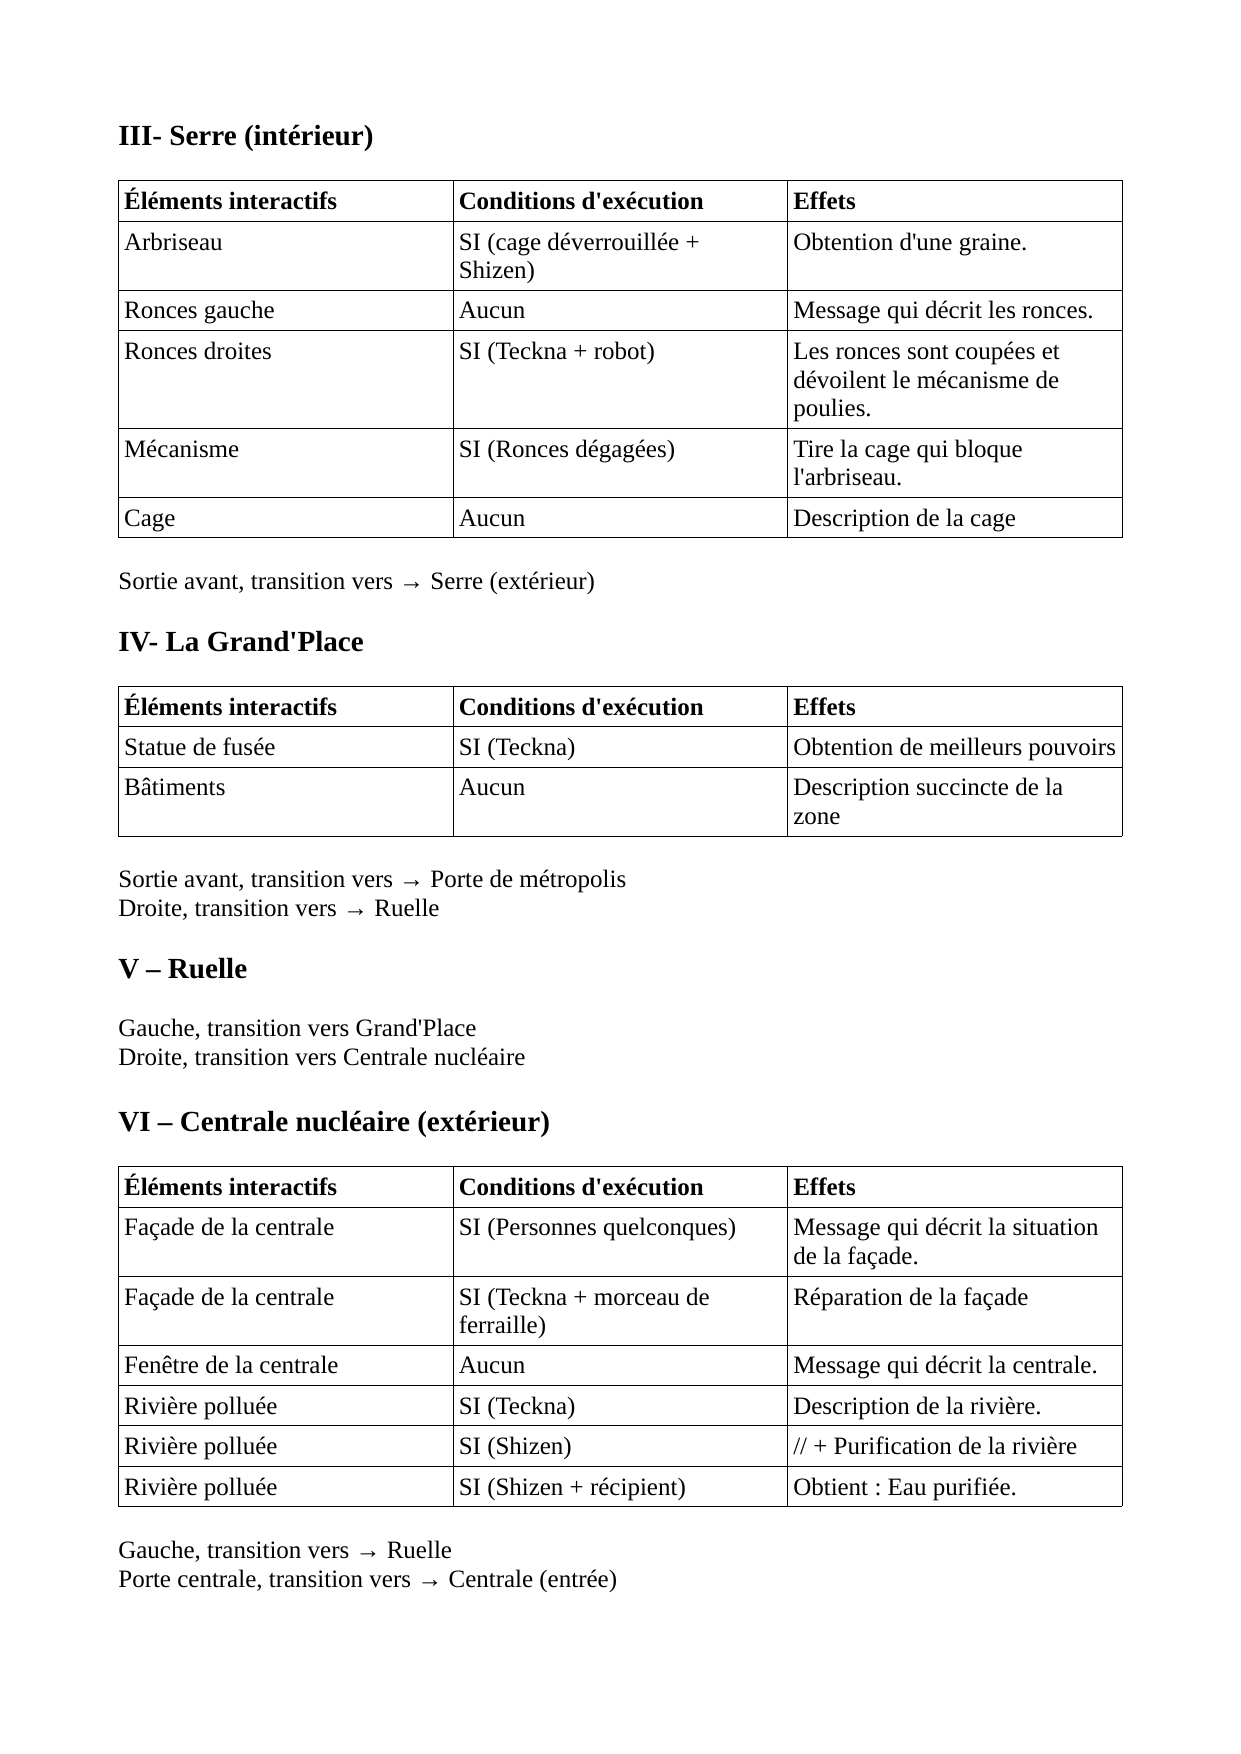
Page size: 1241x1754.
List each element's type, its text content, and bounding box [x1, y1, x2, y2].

table_header Éléments interactifs [119, 1167, 453, 1207]
table_cell Rivière polluée [119, 1386, 453, 1425]
table_cell Fenêtre de la centrale [119, 1346, 453, 1385]
table_cell Cage [119, 498, 453, 537]
table_header Conditions d'exécution [454, 687, 787, 726]
text VI – Centrale nucléaire (extérieur) [118, 1104, 1122, 1138]
table_cell Message qui décrit la situation de la façade. [788, 1208, 1122, 1276]
table_cell Aucun [454, 498, 787, 537]
table_cell SI (cage déverrouillée + Shizen) [454, 222, 787, 290]
table_cell Description de la rivière. [788, 1386, 1122, 1425]
table_cell Description de la cage [788, 498, 1122, 537]
table_cell Rivière polluée [119, 1426, 453, 1466]
table_cell SI (Teckna + morceau de ferraille) [454, 1277, 787, 1345]
table_cell Obtient : Eau purifiée. [788, 1467, 1122, 1506]
table_cell Obtention de meilleurs pouvoirs [788, 727, 1122, 767]
table_header Conditions d'exécution [454, 181, 787, 221]
text Gauche, transition vers Grand'Place [118, 1013, 1122, 1042]
text Droite, transition vers Centrale nucléaire [118, 1042, 1122, 1071]
table_cell Ronces gauche [119, 291, 453, 330]
table_header Effets [788, 687, 1122, 726]
table_cell Les ronces sont coupées et dévoilent le mécanisme de poulies. [788, 331, 1122, 428]
text Droite, transition vers → Ruelle [118, 893, 1122, 922]
table_cell SI (Personnes quelconques) [454, 1208, 787, 1276]
table_cell SI (Teckna) [454, 1386, 787, 1425]
table_cell Mécanisme [119, 429, 453, 497]
table_cell Message qui décrit la centrale. [788, 1346, 1122, 1385]
table_cell Bâtiments [119, 768, 453, 836]
table_header Éléments interactifs [119, 181, 453, 221]
table_cell SI (Shizen) [454, 1426, 787, 1466]
text Sortie avant, transition vers → Serre (extérieur) [118, 566, 1122, 595]
table_cell Tire la cage qui bloque l'arbriseau. [788, 429, 1122, 497]
table_cell SI (Teckna) [454, 727, 787, 767]
table_cell Réparation de la façade [788, 1277, 1122, 1345]
table_cell Aucun [454, 768, 787, 836]
table_cell Rivière polluée [119, 1467, 453, 1506]
table_cell Ronces droites [119, 331, 453, 428]
table_cell SI (Ronces dégagées) [454, 429, 787, 497]
table_cell Statue de fusée [119, 727, 453, 767]
text Sortie avant, transition vers → Porte de métropolis [118, 864, 1122, 893]
table_cell // + Purification de la rivière [788, 1426, 1122, 1466]
text III- Serre (intérieur) [118, 118, 1122, 152]
table_cell Façade de la centrale [119, 1277, 453, 1345]
table_cell Obtention d'une graine. [788, 222, 1122, 290]
table_cell Arbriseau [119, 222, 453, 290]
text Gauche, transition vers → Ruelle [118, 1535, 1122, 1564]
text V – Ruelle [118, 951, 1122, 984]
table_cell Message qui décrit les ronces. [788, 291, 1122, 330]
table_header Conditions d'exécution [454, 1167, 787, 1207]
table_cell Aucun [454, 1346, 787, 1385]
table_cell Description succincte de la zone [788, 768, 1122, 836]
text Porte centrale, transition vers → Centrale (entrée) [118, 1564, 1122, 1592]
table_header Éléments interactifs [119, 687, 453, 726]
table_cell SI (Shizen + récipient) [454, 1467, 787, 1506]
table_header Effets [788, 1167, 1122, 1207]
table_header Effets [788, 181, 1122, 221]
table_cell Façade de la centrale [119, 1208, 453, 1276]
table_cell SI (Teckna + robot) [454, 331, 787, 428]
table_cell Aucun [454, 291, 787, 330]
text IV- La Grand'Place [118, 624, 1122, 657]
